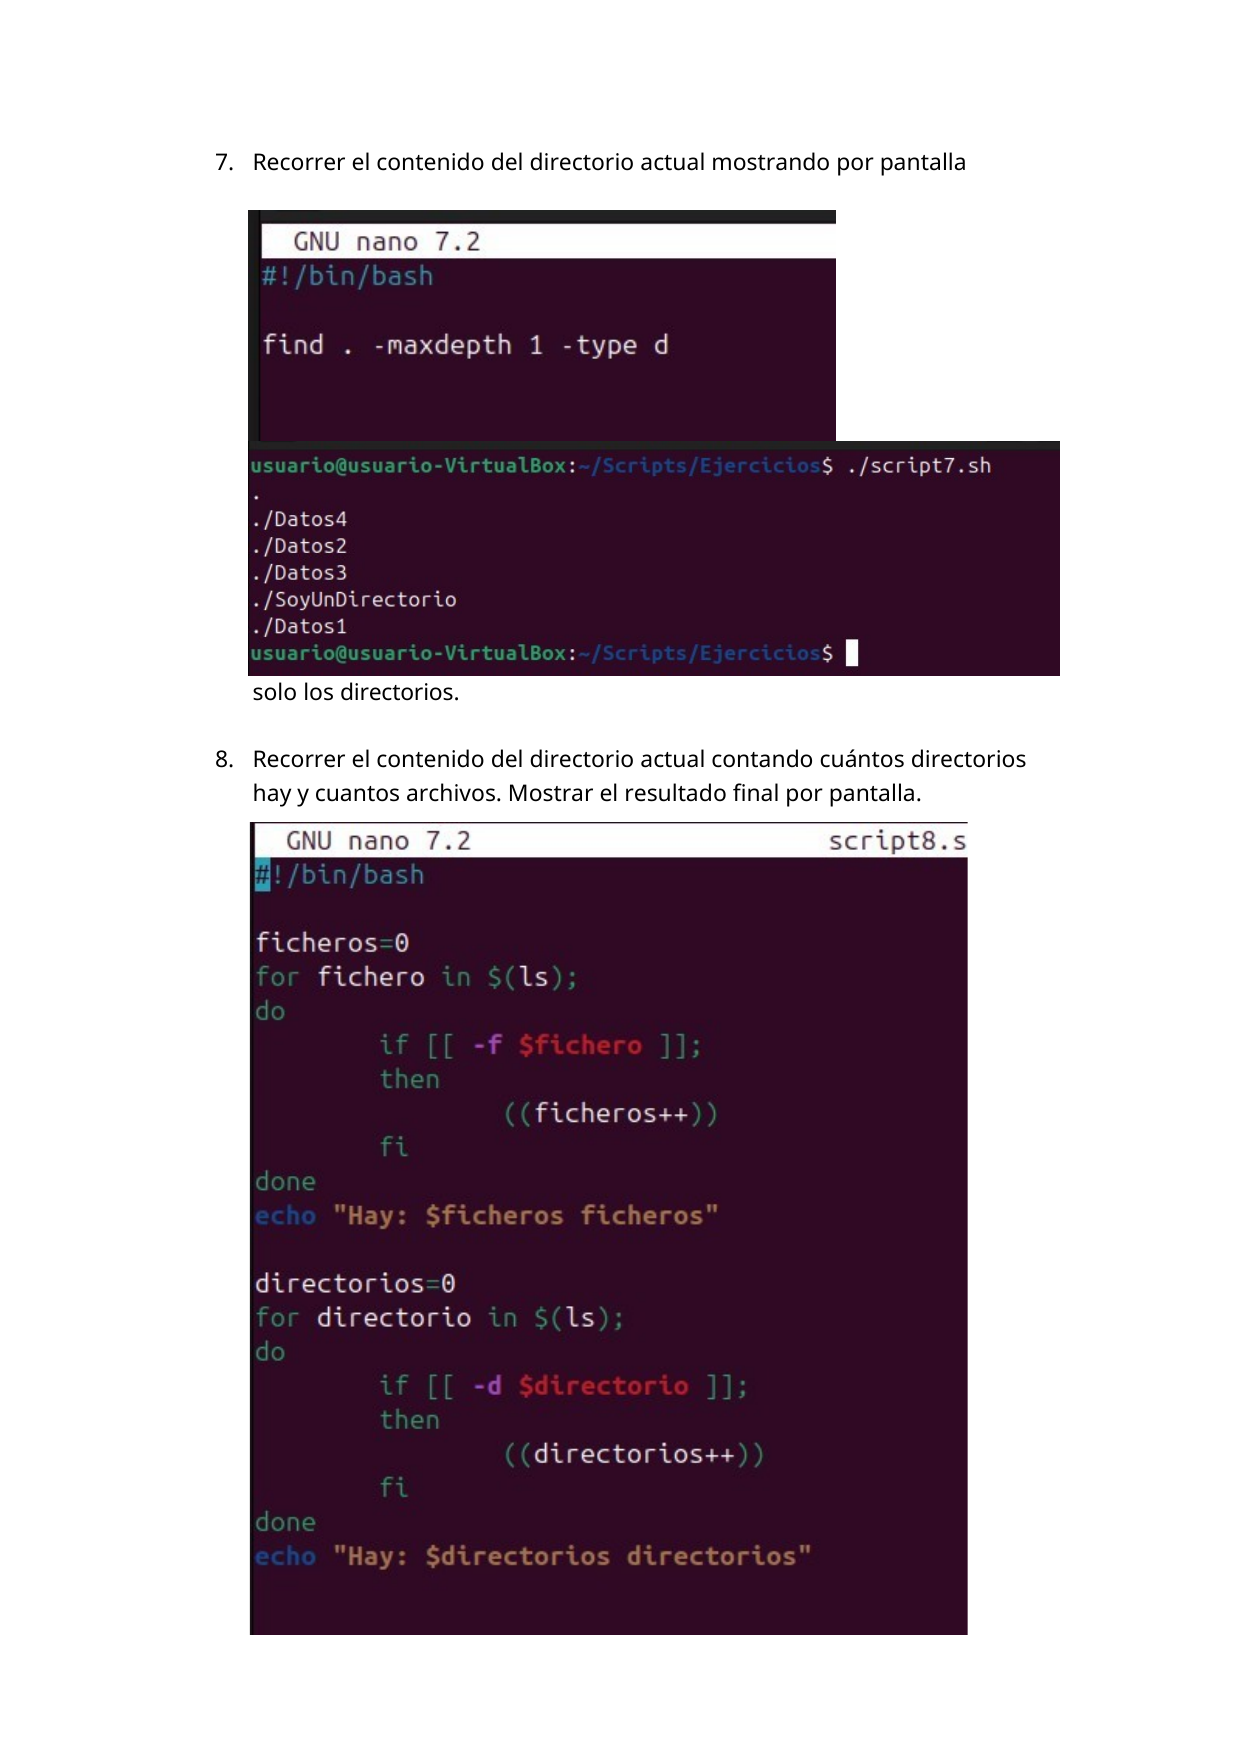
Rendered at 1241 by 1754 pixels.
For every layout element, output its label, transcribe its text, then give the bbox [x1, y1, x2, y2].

picture [999, 441, 1060, 676]
list Recorrer el contenido del directorio actual mostrando por pantalla solo los directorios. [215, 146, 999, 707]
list Recorrer el contenido del directorio actual contando cuántos directorios hay y cuantos archivos. Mostrar el resultado final por pantalla. [215, 743, 1035, 808]
picture [249, 822, 968, 1635]
